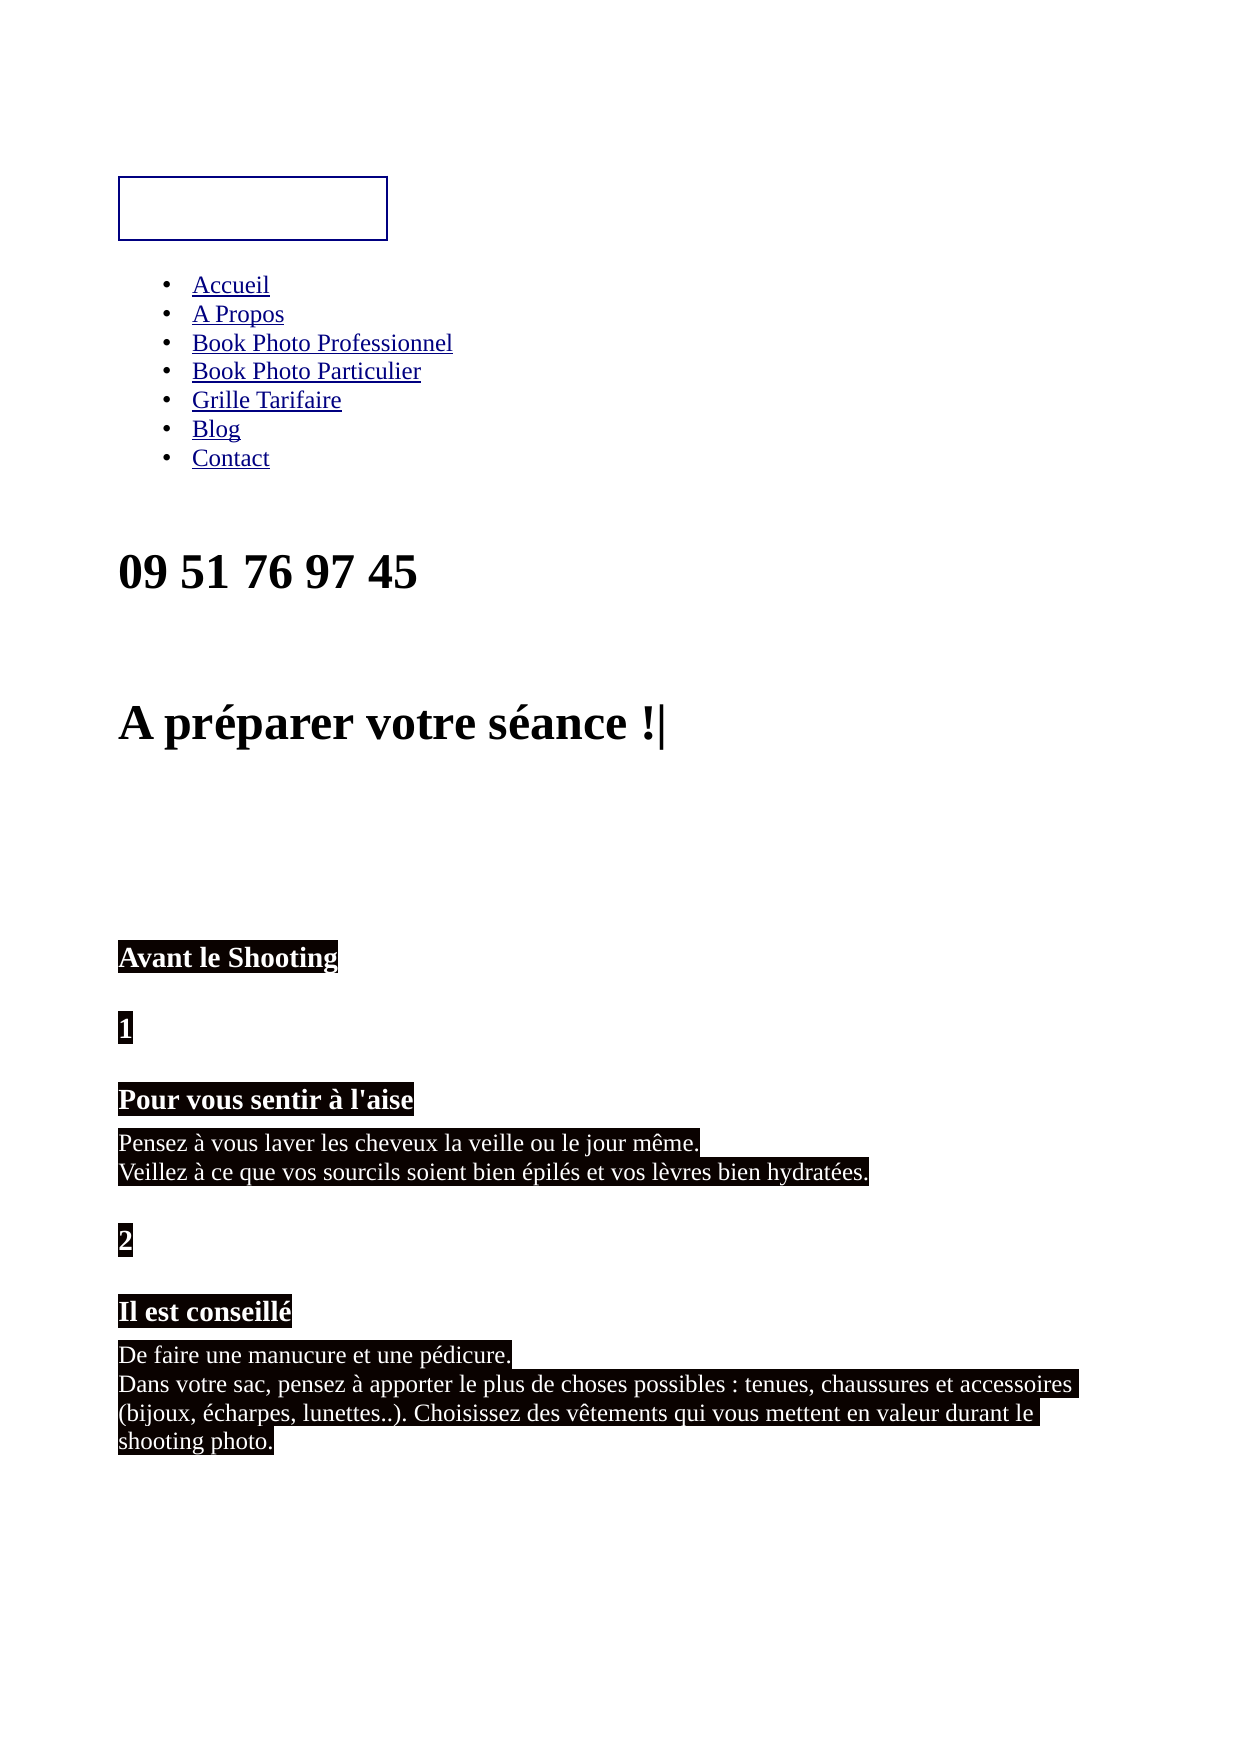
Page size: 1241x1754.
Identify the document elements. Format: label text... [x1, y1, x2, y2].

list Grille Tarifaire [162, 385, 1122, 414]
text Pensez à vous laver les cheveux la veille ou le jour même. Veillez à ce que vos sourcils soient bien épilés et vos lèvres bien hydratées. [118, 1128, 1122, 1186]
list Book Photo Professionnel [162, 328, 1122, 356]
list Contact [162, 443, 1122, 471]
list Accueil [162, 270, 1122, 299]
subtitle Avant le Shooting [118, 940, 1122, 973]
list A Propos [162, 299, 1122, 328]
text De faire une manucure et une pédicure. Dans votre sac, pensez à apporter le plus de choses possibles : tenues, chaussures et accessoires (bijoux, écharpes, lunettes..). Choisissez des vêtements qui vous mettent en valeur durant le shooting photo. [118, 1340, 1122, 1455]
subtitle 1 [118, 1011, 1122, 1044]
list Book Photo Particulier [162, 356, 1122, 385]
subtitle Pour vous sentir à l'aise [118, 1082, 1122, 1116]
subtitle 2 [118, 1223, 1122, 1257]
subtitle Il est conseillé [118, 1294, 1122, 1328]
list Blog [162, 414, 1122, 443]
subtitle A préparer votre séance !| [118, 693, 1122, 750]
subtitle 09 51 76 97 45 [118, 541, 1122, 599]
